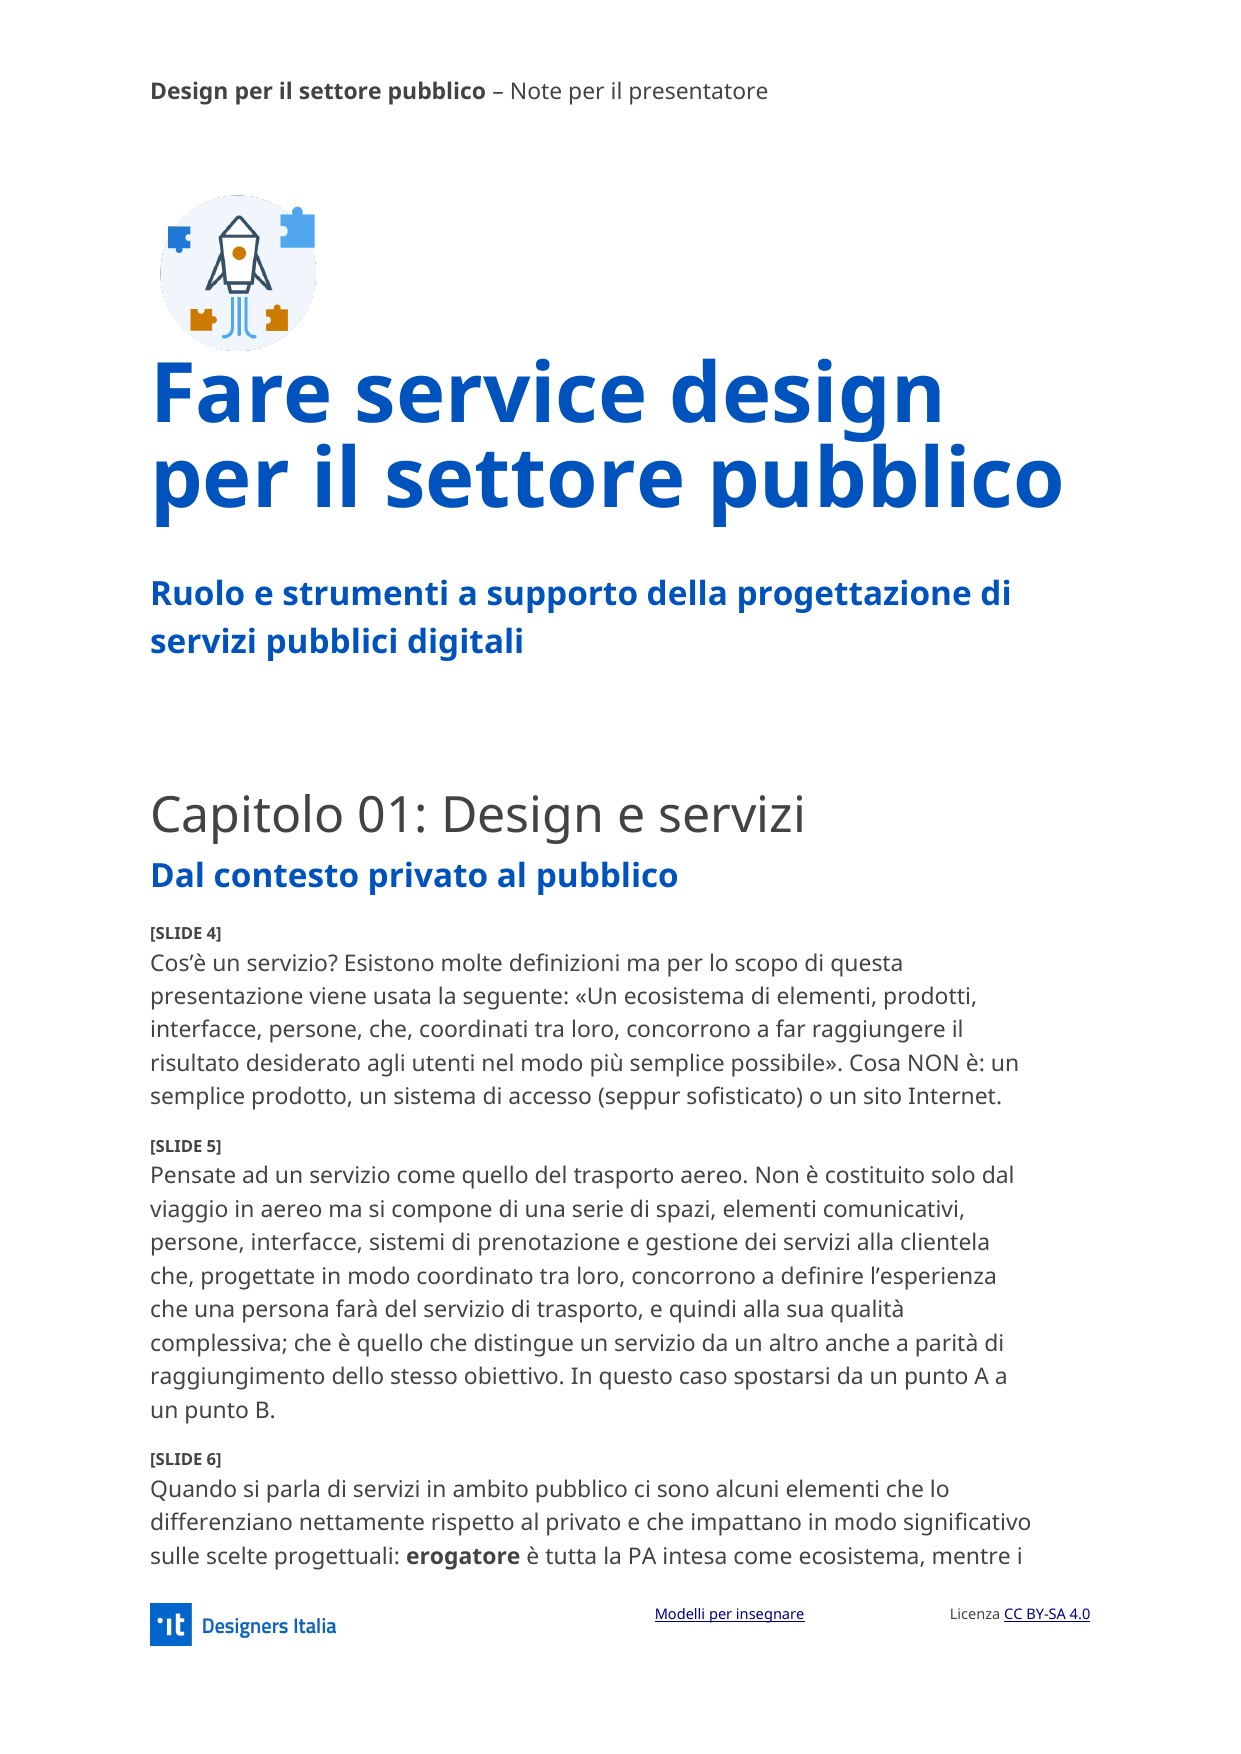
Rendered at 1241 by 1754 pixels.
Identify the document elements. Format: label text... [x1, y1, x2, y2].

picture [150, 1603, 347, 1646]
text [SLIDE 4] Cos’è un servizio? Esistono molte definizioni ma per lo scopo di questa presentazione viene usata la seguente: «Un ecosistema di elementi, prodotti, interfacce, persone, che, coordinati tra loro, concorrono a far raggiungere il risultato desiderato agli utenti nel modo più semplice possibile». Cosa NON è: un semplice prodotto, un sistema di accesso (seppur sofisticato) o un sito Internet. [150, 922, 1035, 1112]
text [SLIDE 6] Quando si parla di servizi in ambito pubblico ci sono alcuni elementi che lo differenziano nettamente rispetto al privato e che impattano in modo significativo sulle scelte progettuali: erogatore è tutta la PA intesa come ecosistema, mentre i [150, 1448, 1035, 1571]
text [SLIDE 5] Pensate ad un servizio come quello del trasporto aereo. Non è costituito solo dal viaggio in aereo ma si compone di una serie di spazi, elementi comunicativi, persone, interfacce, sistemi di prenotazione e gestione dei servizi alla clientela che, progettate in modo coordinato tra loro, concorrono a definire l’esperienza che una persona farà del servizio di trasporto, e quindi alla sua qualità complessiva; che è quello che distingue un servizio da un altro anche a parità di raggiungimento dello stesso obiettivo. In questo caso spostarsi da un punto A a un punto B. [150, 1134, 1035, 1425]
picture [150, 184, 328, 362]
subtitle Capitolo 01: Design e servizi [150, 779, 1090, 848]
text Dal contesto privato al pubblico [150, 852, 1035, 898]
subtitle Fare service design per il settore pubblico [150, 150, 1090, 532]
text Ruolo e strumenti a supporto della progettazione di servizi pubblici digitali [150, 570, 1035, 664]
